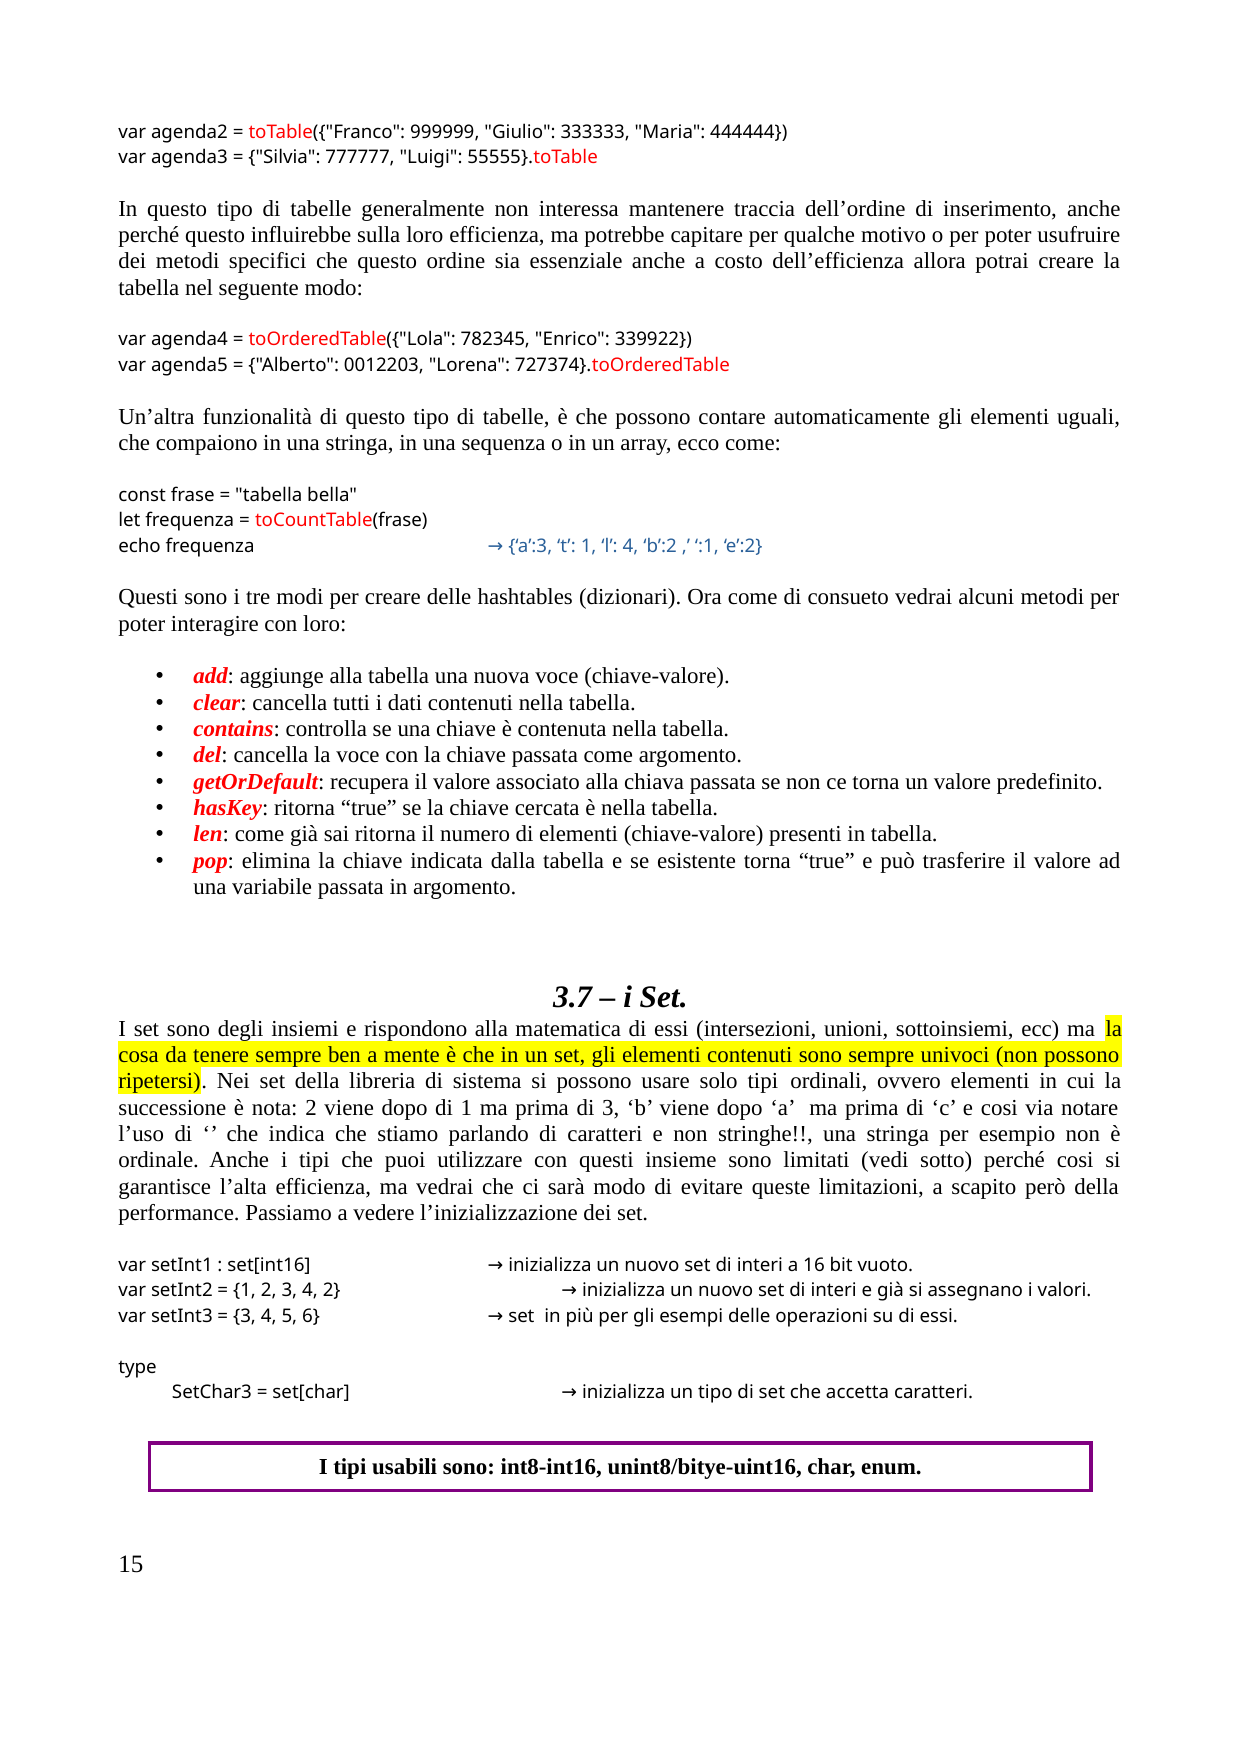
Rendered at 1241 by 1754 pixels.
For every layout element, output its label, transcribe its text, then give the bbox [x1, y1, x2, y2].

text var agenda2 = toTable({"Franco": 999999, "Giulio": 333333, "Maria": 444444}) [118, 118, 1122, 144]
text let frequenza = toCountTable(frase) [118, 507, 1122, 532]
text Un’altra funzionalità di questo tipo di tabelle, è che possono contare automaticamente gli elementi uguali, che compaiono in una stringa, in una sequenza o in un array, ecco come: [118, 403, 1122, 456]
list add: aggiunge alla tabella una nuova voce (chiave-valore). [156, 662, 1122, 689]
text SetChar3 = set[char] → inizializza un tipo di set che accetta caratteri. [118, 1378, 1122, 1404]
text I set sono degli insiemi e rispondono alla matematica di essi (intersezioni, unioni, sottoinsiemi, ecc) ma la cosa da tenere sempre ben a mente è che in un set, gli elementi contenuti sono sempre univoci (non possono ripetersi). Nei set della libreria di sistema si possono usare solo tipi ordinali, ovvero elementi in cui la successione è nota: 2 viene dopo di 1 ma prima di 3, ‘b’ viene dopo ‘a’ ma prima di ‘c’ e cosi via notare l’uso di ‘’ che indica che stiamo parlando di caratteri e non stringhe!!, una stringa per esempio non è ordinale. Anche i tipi che puoi utilizzare con questi insieme sono limitati (vedi sotto) perché cosi si garantisce l’alta efficienza, ma vedrai che ci sarà modo di evitare queste limitazioni, a scapito però della performance. Passiamo a vedere l’inizializzazione dei set. [118, 1014, 1122, 1225]
text echo frequenza → {‘a’:3, ‘t’: 1, ‘l’: 4, ‘b’:2 ,’ ‘:1, ‘e’:2} [118, 532, 1122, 558]
text 3.7 – i Set. [118, 979, 1122, 1014]
text var setInt3 = {3, 4, 5, 6} → set in più per gli esempi delle operazioni su di essi. [118, 1302, 1122, 1327]
list contains: controlla se una chiave è contenuta nella tabella. [156, 715, 1122, 741]
text const frase = "tabella bella" [118, 481, 1122, 507]
text var agenda4 = toOrderedTable({"Lola": 782345, "Enrico": 339922}) [118, 326, 1122, 351]
text Questi sono i tre modi per creare delle hashtables (dizionari). Ora come di consueto vedrai alcuni metodi per poter interagire con loro: [118, 583, 1122, 636]
list clear: cancella tutti i dati contenuti nella tabella. [156, 689, 1122, 715]
text I tipi usabili sono: int8-int16, unint8/bitye-uint16, char, enum. [160, 1453, 1081, 1480]
text var setInt1 : set[int16] → inizializza un nuovo set di interi a 16 bit vuoto. [118, 1251, 1122, 1276]
list del: cancella la voce con la chiave passata come argomento. [156, 741, 1122, 768]
list len: come già sai ritorna il numero di elementi (chiave-valore) presenti in tabella. [156, 821, 1122, 847]
text var setInt2 = {1, 2, 3, 4, 2} → inizializza un nuovo set di interi e già si assegnano i valori. [118, 1276, 1122, 1302]
list hasKey: ritorna “true” se la chiave cercata è nella tabella. [156, 794, 1122, 821]
text var agenda5 = {"Alberto": 0012203, "Lorena": 727374}.toOrderedTable [118, 351, 1122, 377]
list pop: elimina la chiave indicata dalla tabella e se esistente torna “true” e può trasferire il valore ad una variabile passata in argomento. [156, 847, 1122, 899]
text In questo tipo di tabelle generalmente non interessa mantenere traccia dell’ordine di inserimento, anche perché questo influirebbe sulla loro efficienza, ma potrebbe capitare per qualche motivo o per poter usufruire dei metodi specifici che questo ordine sia essenziale anche a costo dell’efficienza allora potrai creare la tabella nel seguente modo: [118, 195, 1122, 300]
text type [118, 1353, 1122, 1378]
text var agenda3 = {"Silvia": 777777, "Luigi": 55555}.toTable [118, 144, 1122, 169]
list getOrDefault: recupera il valore associato alla chiava passata se non ce torna un valore predefinito. [156, 768, 1122, 794]
